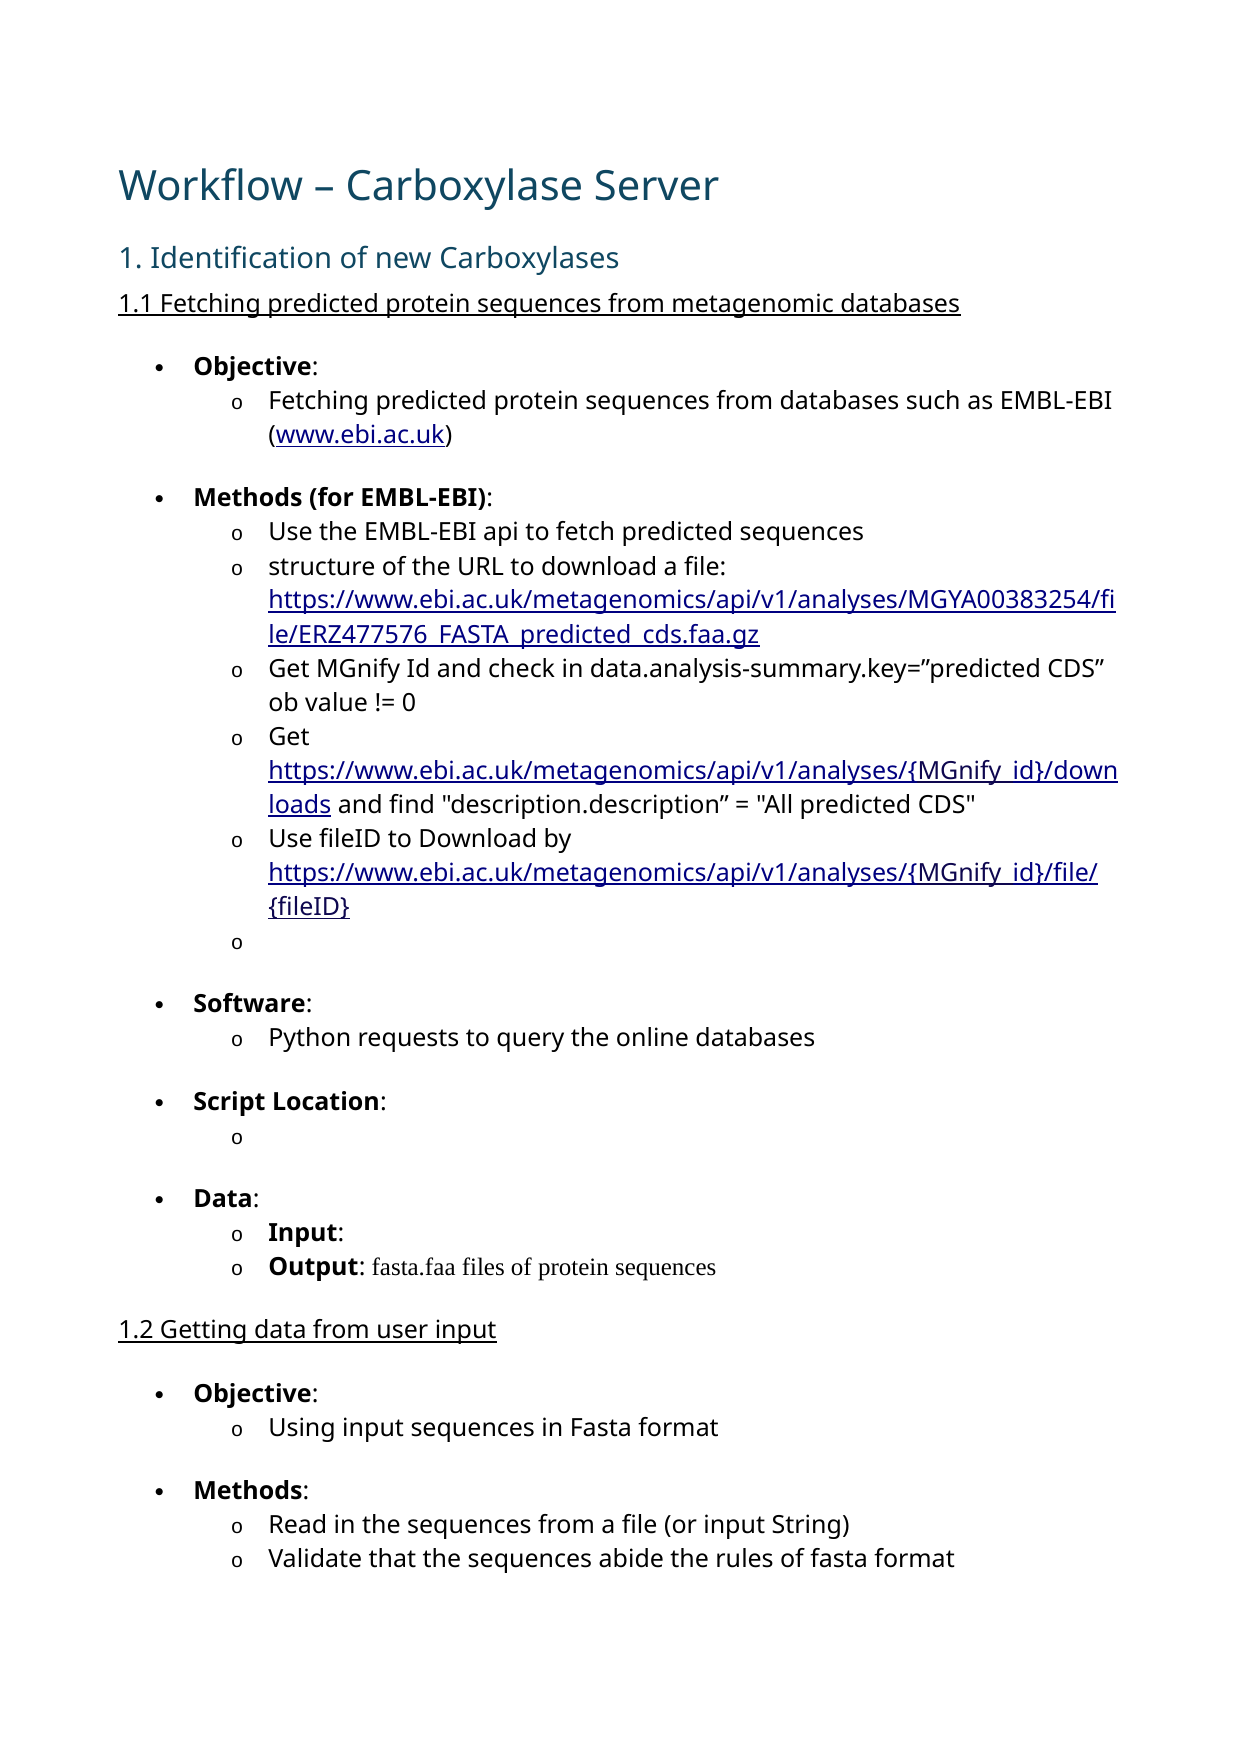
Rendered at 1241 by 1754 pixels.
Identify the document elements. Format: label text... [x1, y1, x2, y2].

list Get https://www.ebi.ac.uk/metagenomics/api/v1/analyses/{MGnify_id}/downloads and find "description.description” = "All predicted CDS" [231, 718, 1122, 821]
list Data: [156, 1181, 1122, 1215]
list Script Location: [156, 1083, 1122, 1117]
list Methods: [156, 1472, 1122, 1507]
list Objective: [156, 349, 1122, 383]
text 1.2 Getting data from user input [118, 1312, 1122, 1346]
text 1.1 Fetching predicted protein sequences from metagenomic databases [118, 285, 1122, 319]
list Output: fasta.faa files of protein sequences [231, 1249, 1122, 1283]
list Software: [156, 986, 1122, 1020]
list Methods (for EMBL-EBI): [156, 480, 1122, 514]
list Fetching predicted protein sequences from databases such as EMBL-EBI (www.ebi.ac.uk) [231, 383, 1122, 451]
list Using input sequences in Fasta format [231, 1409, 1122, 1443]
list Use fileID to Download by https://www.ebi.ac.uk/metagenomics/api/v1/analyses/{MGnify_id}/file/{fileID} [231, 821, 1122, 923]
list Validate that the sequences abide the rules of fasta format [231, 1541, 1122, 1575]
list Get MGnify Id and check in data.analysis-summary.key=”predicted CDS” ob value != 0 [231, 650, 1122, 718]
list structure of the URL to download a file: https://www.ebi.ac.uk/metagenomics/api/v1/analyses/MGYA00383254/file/ERZ477576_FASTA_predicted_cds.faa.gz [231, 548, 1122, 650]
subtitle Workflow – Carboxylase Server [118, 156, 1122, 212]
list Python requests to query the online databases [231, 1020, 1122, 1054]
list Read in the sequences from a file (or input String) [231, 1507, 1122, 1541]
list Use the EMBL-EBI api to fetch predicted sequences [231, 514, 1122, 548]
list Input: [231, 1215, 1122, 1249]
list Objective: [156, 1375, 1122, 1409]
subtitle 1. Identification of new Carboxylases [118, 237, 1122, 277]
